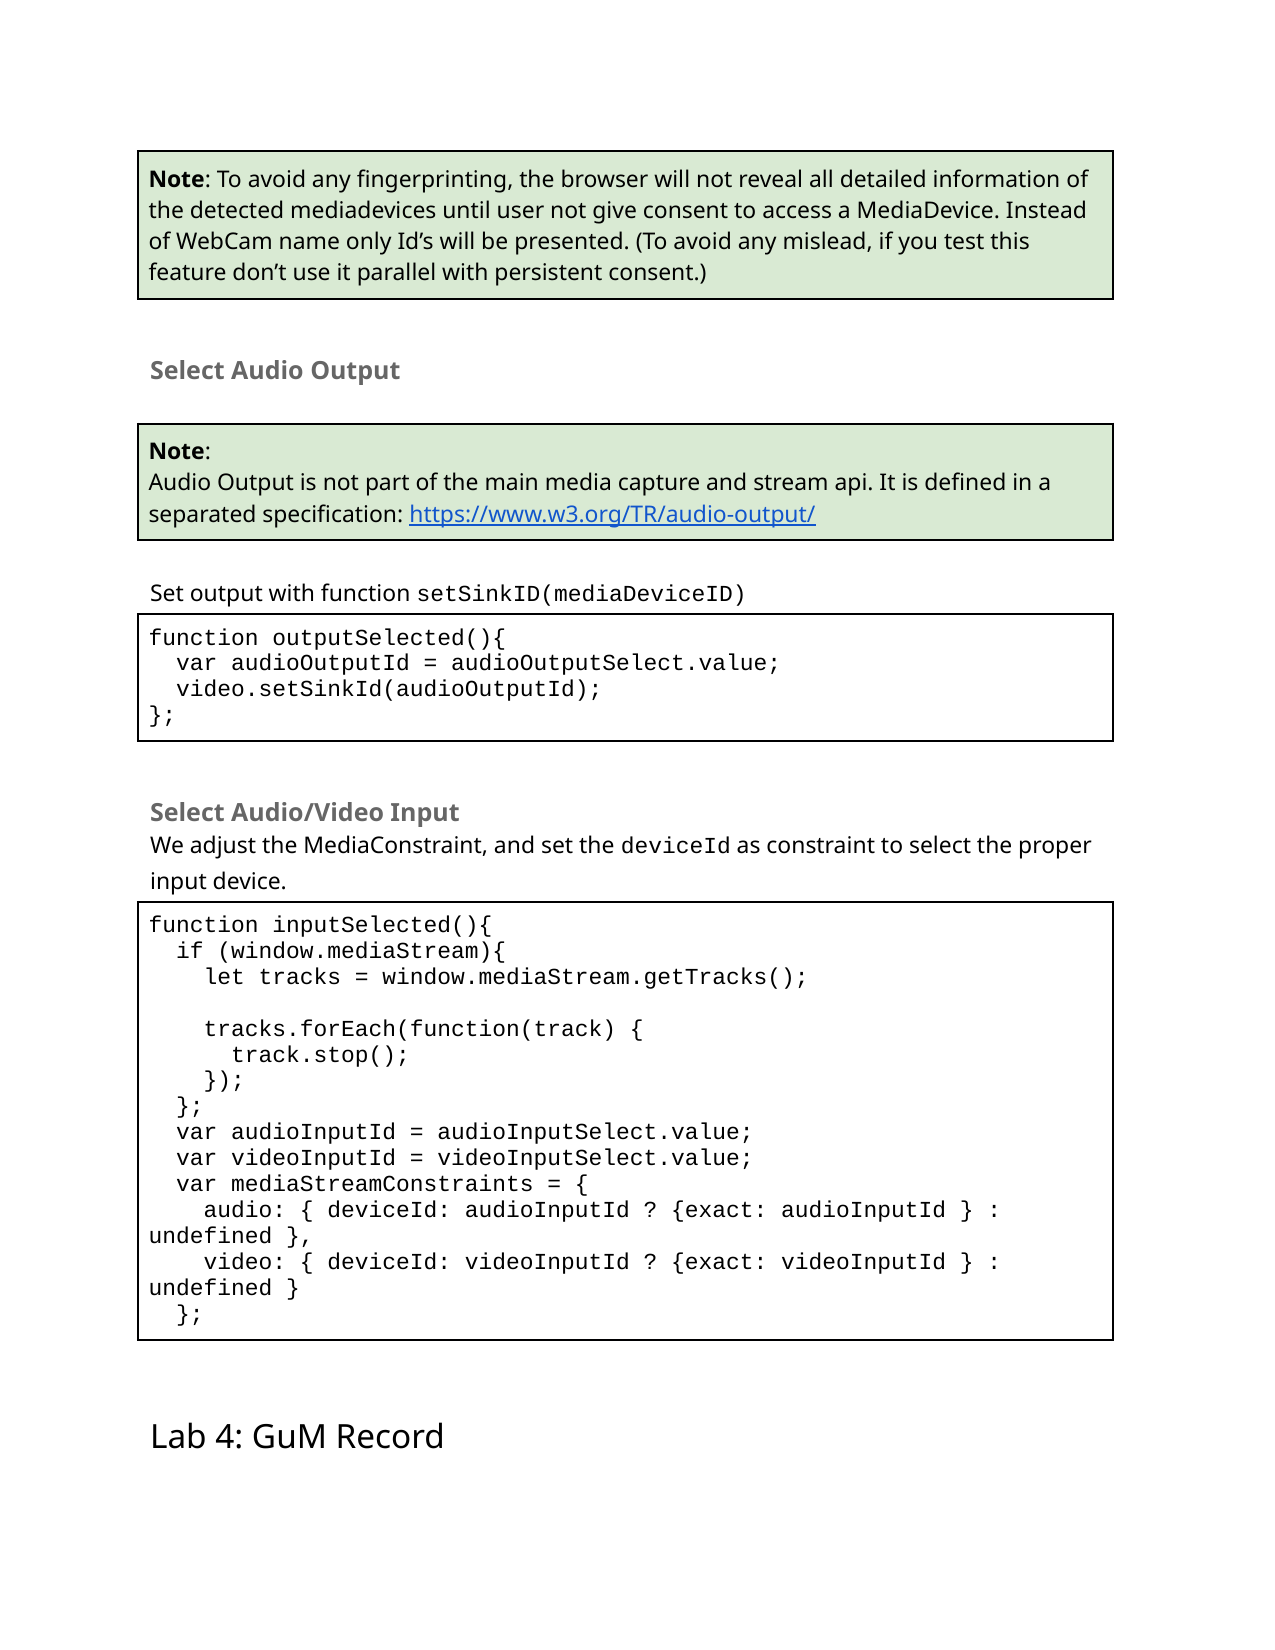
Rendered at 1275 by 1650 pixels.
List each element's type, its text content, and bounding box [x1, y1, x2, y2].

table_header Note: To avoid any fingerprinting, the browser will not reveal all detailed information of the detected mediadevices until user not give consent to access a MediaDevice. Instead of WebCam name only Id’s will be presented. (To avoid any mislead, if you test this feature don’t use it parallel with persistent consent.) [139, 152, 1112, 298]
subtitle Select Audio Output [150, 353, 1125, 387]
table_header Note: Audio Output is not part of the main media capture and stream api. It is defined in a separated specification: https://www.w3.org/TR/audio-output/ [139, 425, 1112, 539]
subtitle Lab 4: GuM Record [150, 1413, 1125, 1458]
text Set output with function setSinkID(mediaDeviceID) [150, 577, 1125, 609]
table_header function outputSelected(){ var audioOutputId = audioOutputSelect.value; video.setSinkId(audioOutputId); }; [139, 615, 1112, 740]
subtitle Select Audio/Video Input [150, 795, 1125, 829]
text We adjust the MediaConstraint, and set the deviceId as constraint to select the proper input device. [150, 829, 1125, 896]
table_header function inputSelected(){ if (window.mediaStream){ let tracks = window.mediaStream.getTracks(); tracks.forEach(function(track) { track.stop(); }); }; var audioInputId = audioInputSelect.value; var videoInputId = videoInputSelect.value; var mediaStreamConstraints = { audio: { deviceId: audioInputId ? {exact: audioInputId } : undefined }, video: { deviceId: videoInputId ? {exact: videoInputId } : undefined } }; [139, 903, 1112, 1339]
